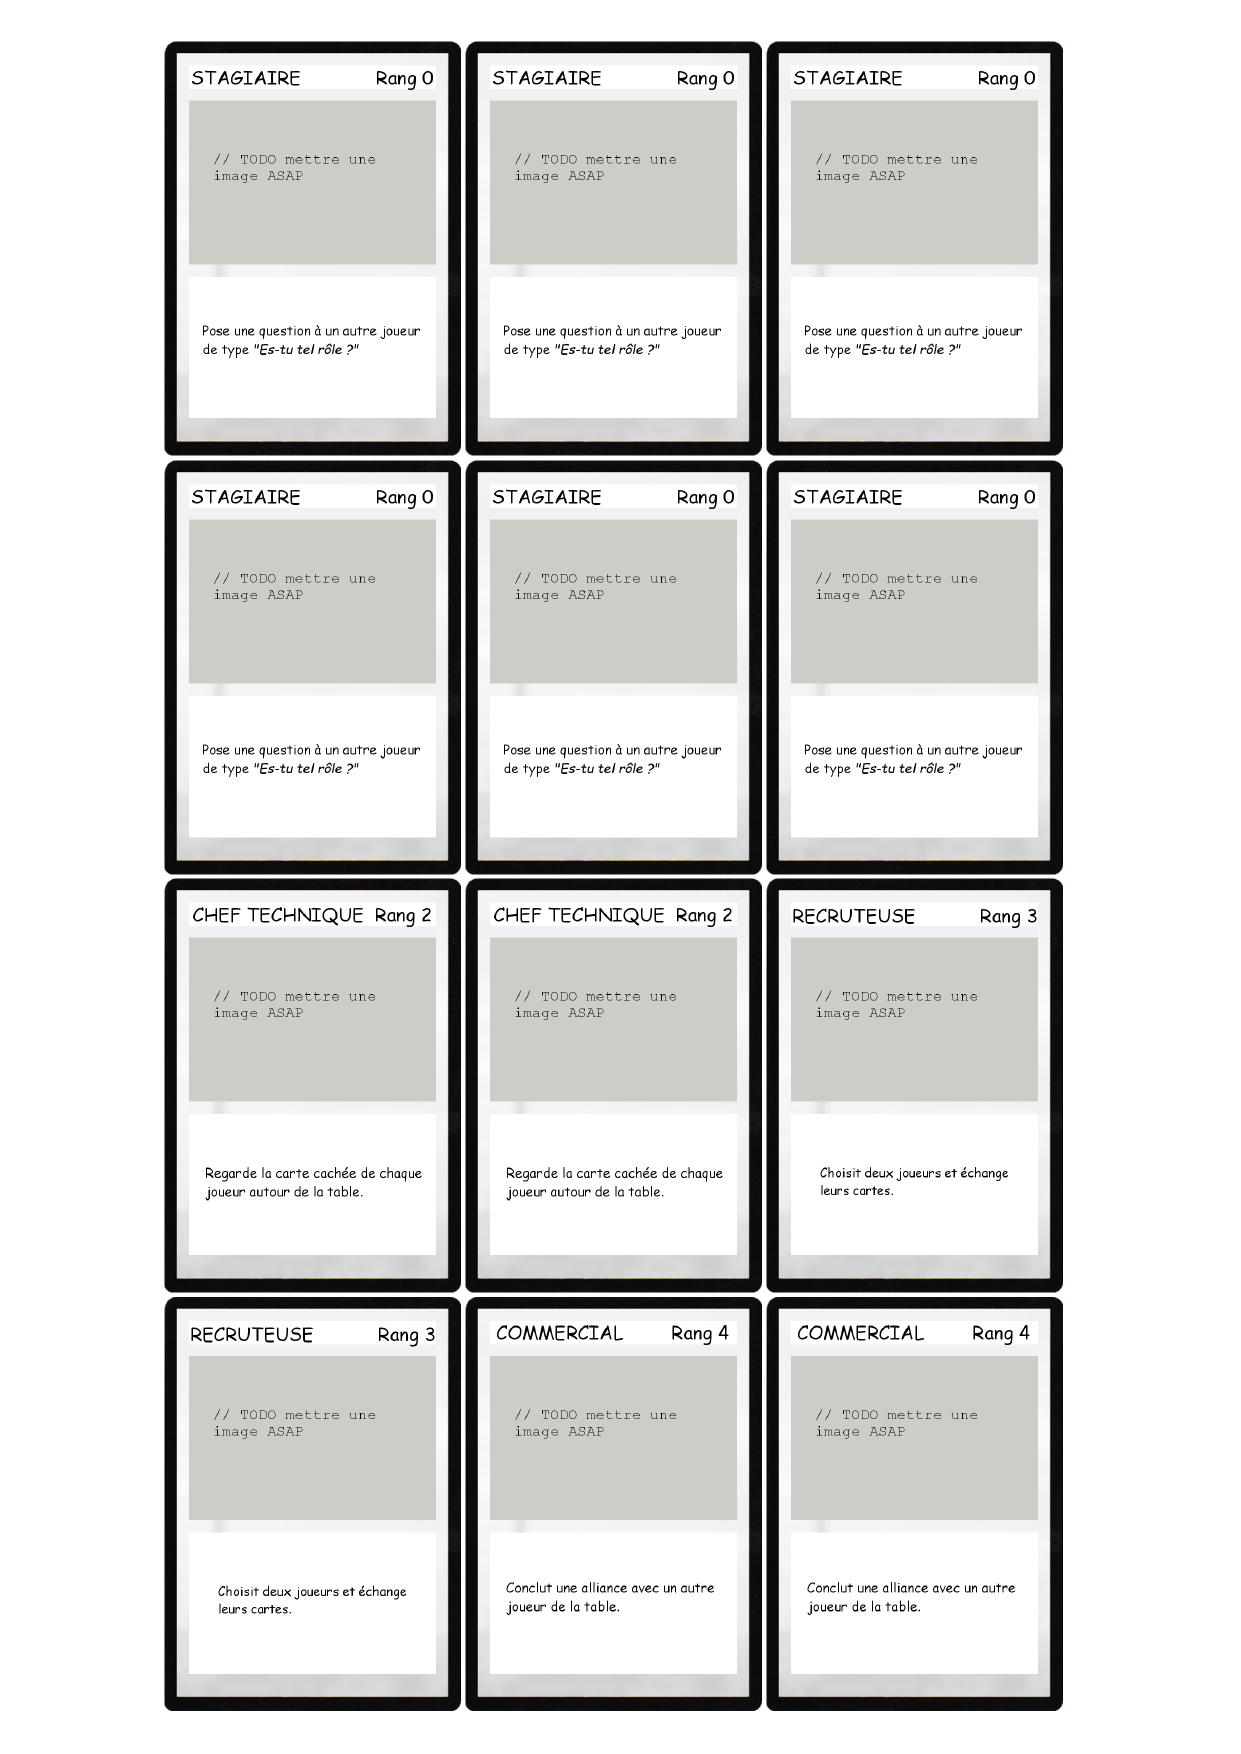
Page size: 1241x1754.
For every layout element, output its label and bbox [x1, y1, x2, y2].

picture [162, 39, 1065, 1713]
